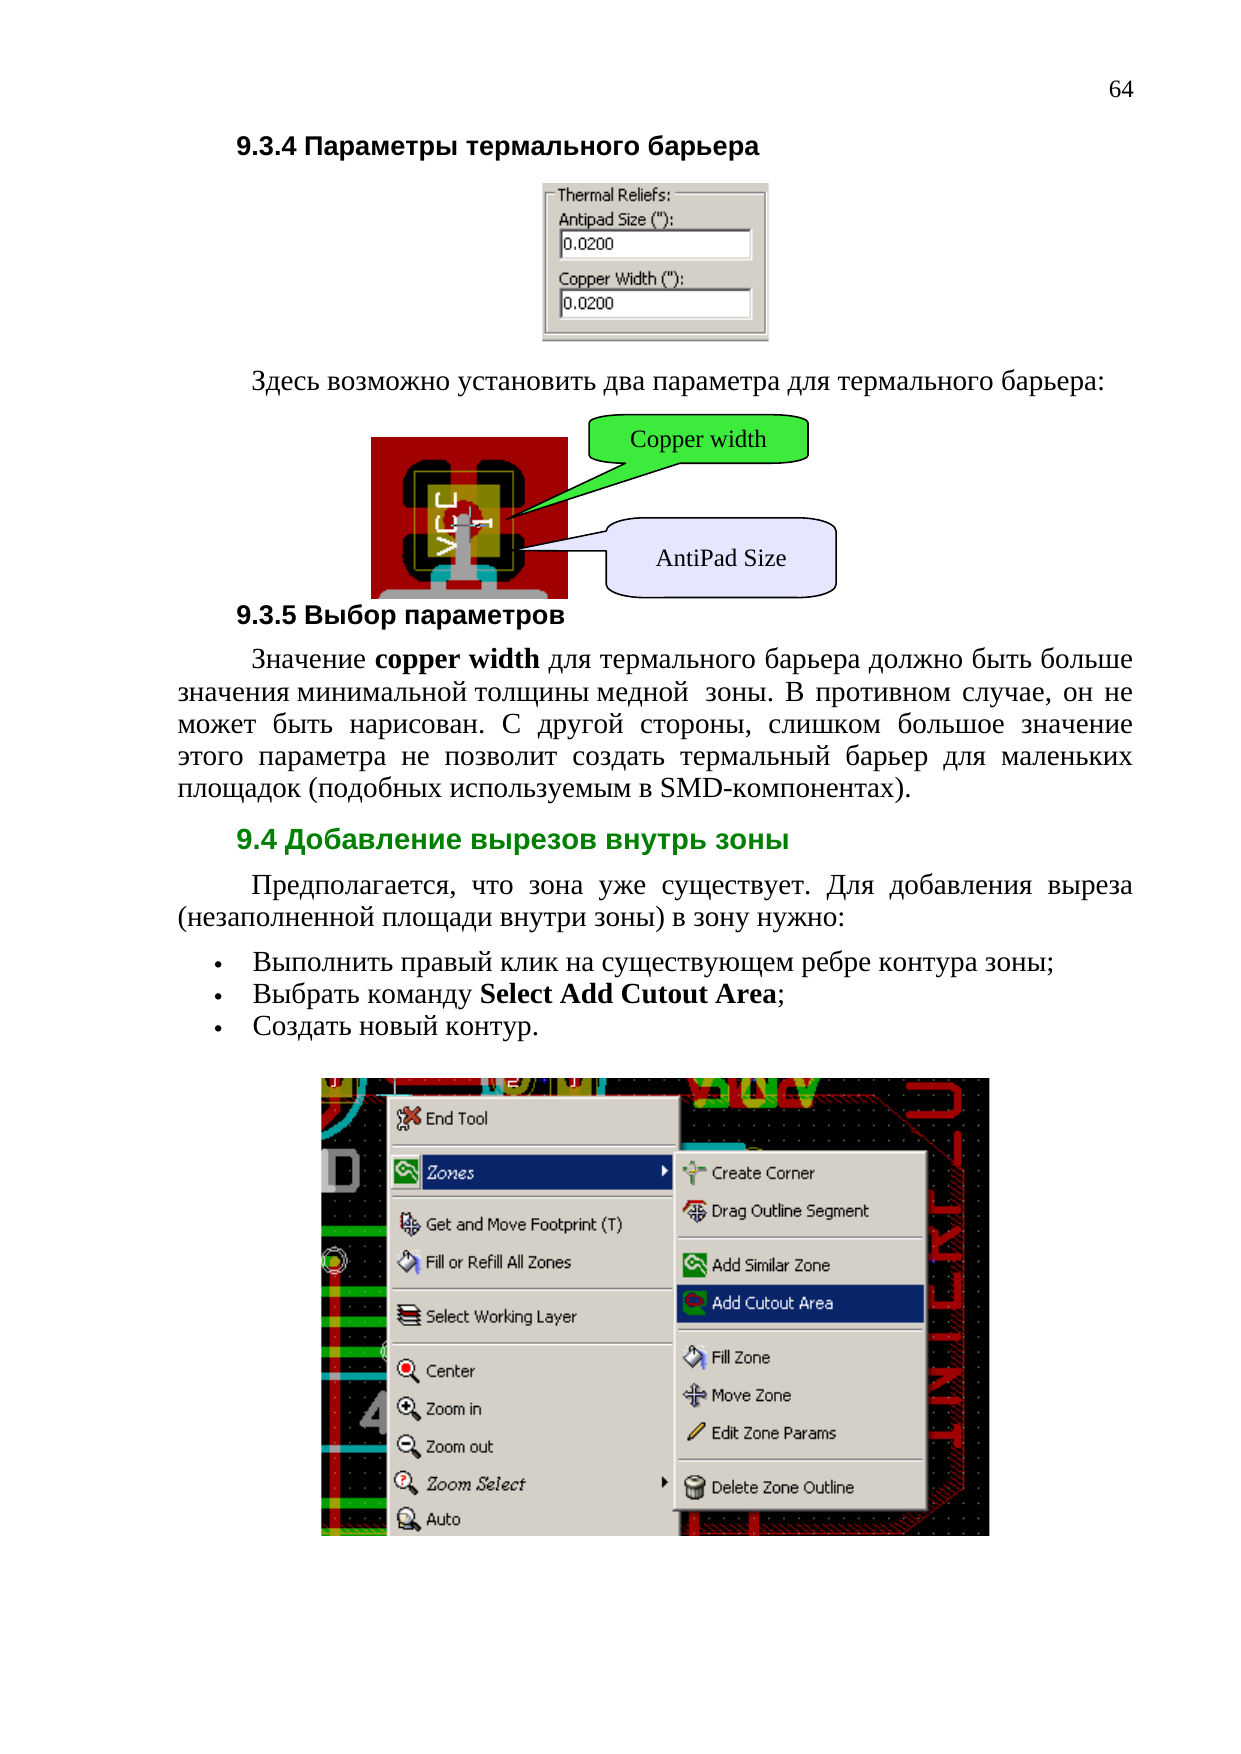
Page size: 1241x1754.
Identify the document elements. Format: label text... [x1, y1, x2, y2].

picture [542, 183, 769, 343]
subtitle 9.4 Добавление вырезов внутрь зоны [236, 823, 1134, 856]
list Выбрать команду Select Add Cutout Area; [215, 977, 1134, 1010]
picture [321, 1078, 990, 1536]
text Здесь возможно установить два параметра для термального барьера: [177, 364, 1134, 397]
list Создать новый контур. [215, 1010, 1134, 1042]
text Предполагается, что зона уже существует. Для добавления выреза (незаполненной площади внутри зоны) в зону нужно: [177, 868, 1134, 933]
subtitle 9.3.5 Выбор параметров [236, 422, 1134, 630]
text Значение copper width для термального барьера должно быть больше значения минимальной толщины медной зоны. В противном случае, он не может быть нарисован. С другой стороны, слишком большое значение этого параметра не позволит создать термальный барьер для маленьких площадок (подобных используемым в SMD-компонентах). [177, 643, 1134, 804]
picture [371, 437, 568, 599]
list Выполнить правый клик на существующем ребре контура зоны; [215, 945, 1134, 977]
subtitle 9.3.4 Параметры термального барьера [236, 131, 1134, 162]
